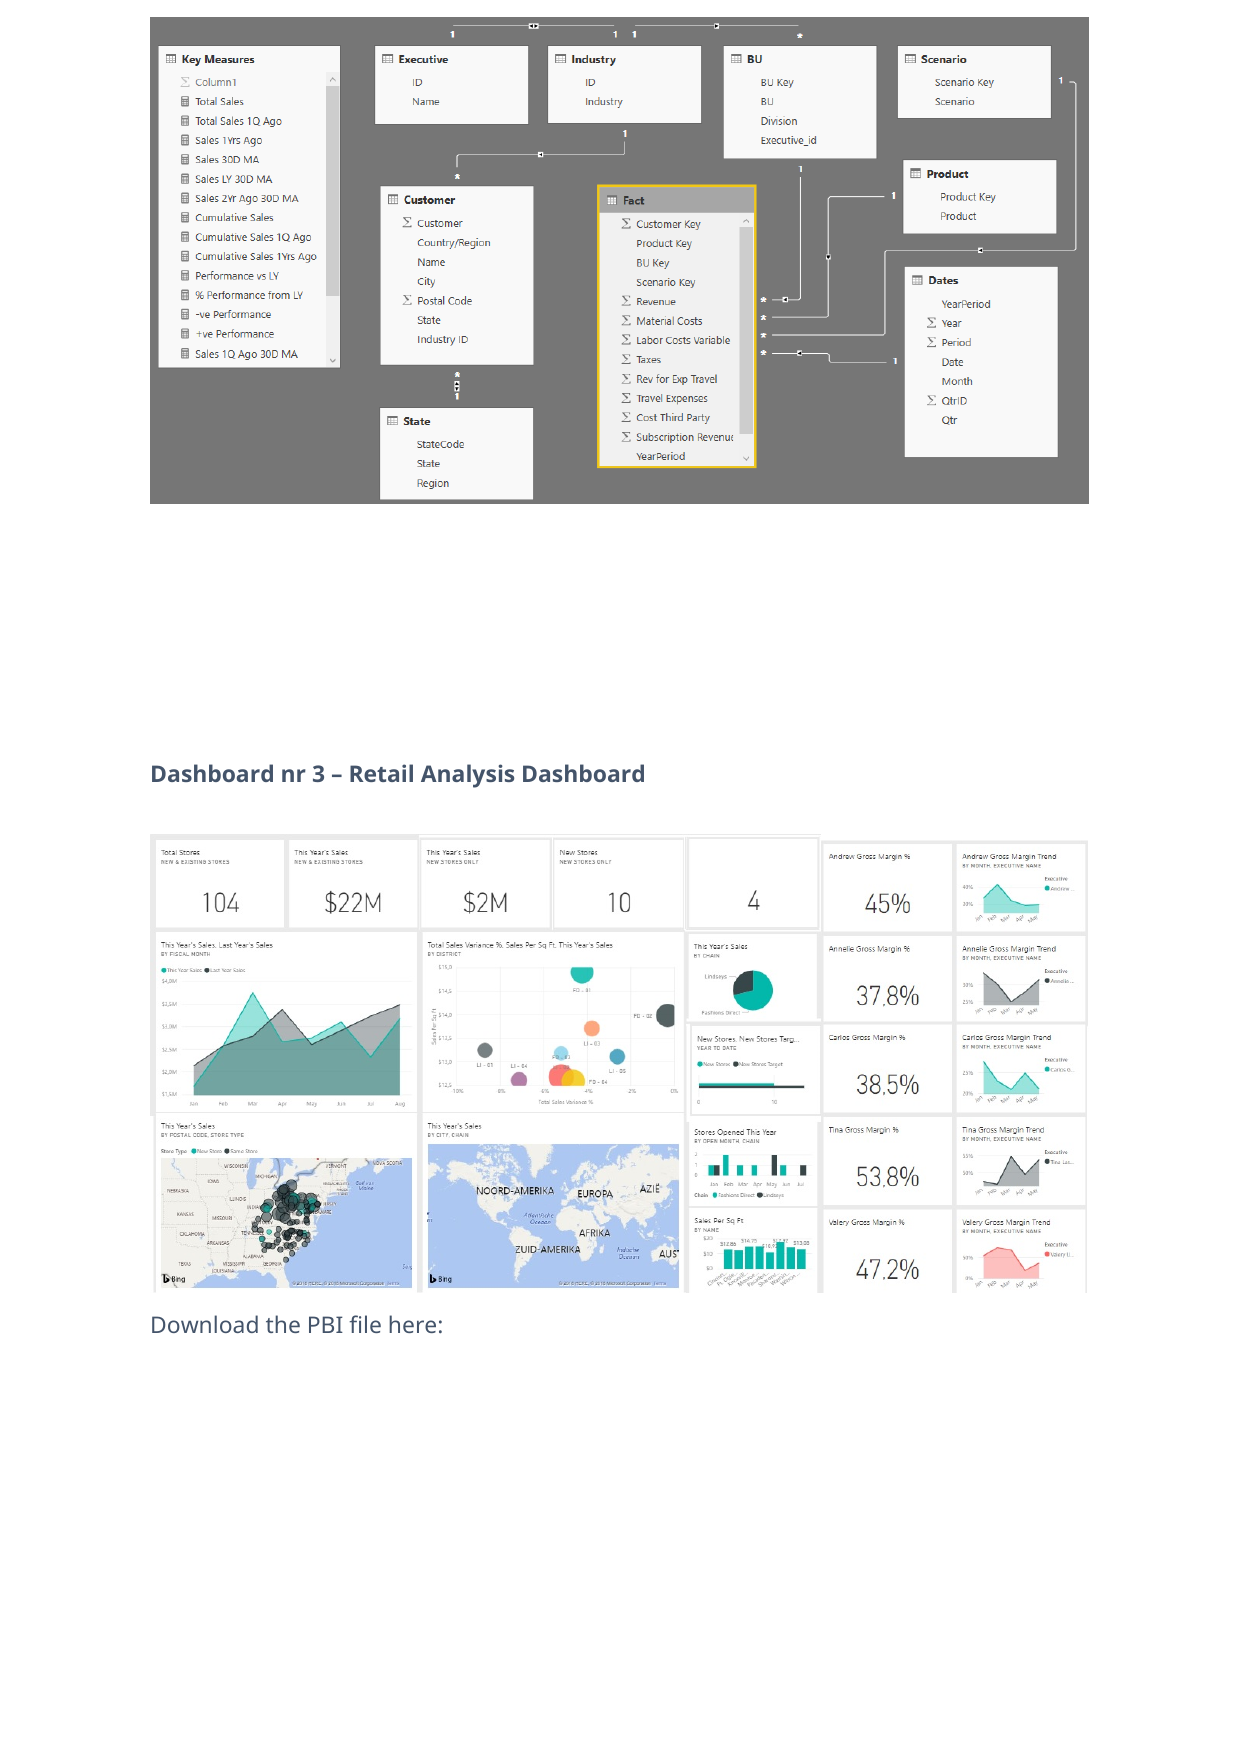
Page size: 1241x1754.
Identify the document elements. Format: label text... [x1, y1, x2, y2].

text Dashboard nr 3 – Retail Analysis Dashboard [150, 758, 1090, 818]
text Download the PBI file here: [150, 1309, 1090, 1369]
